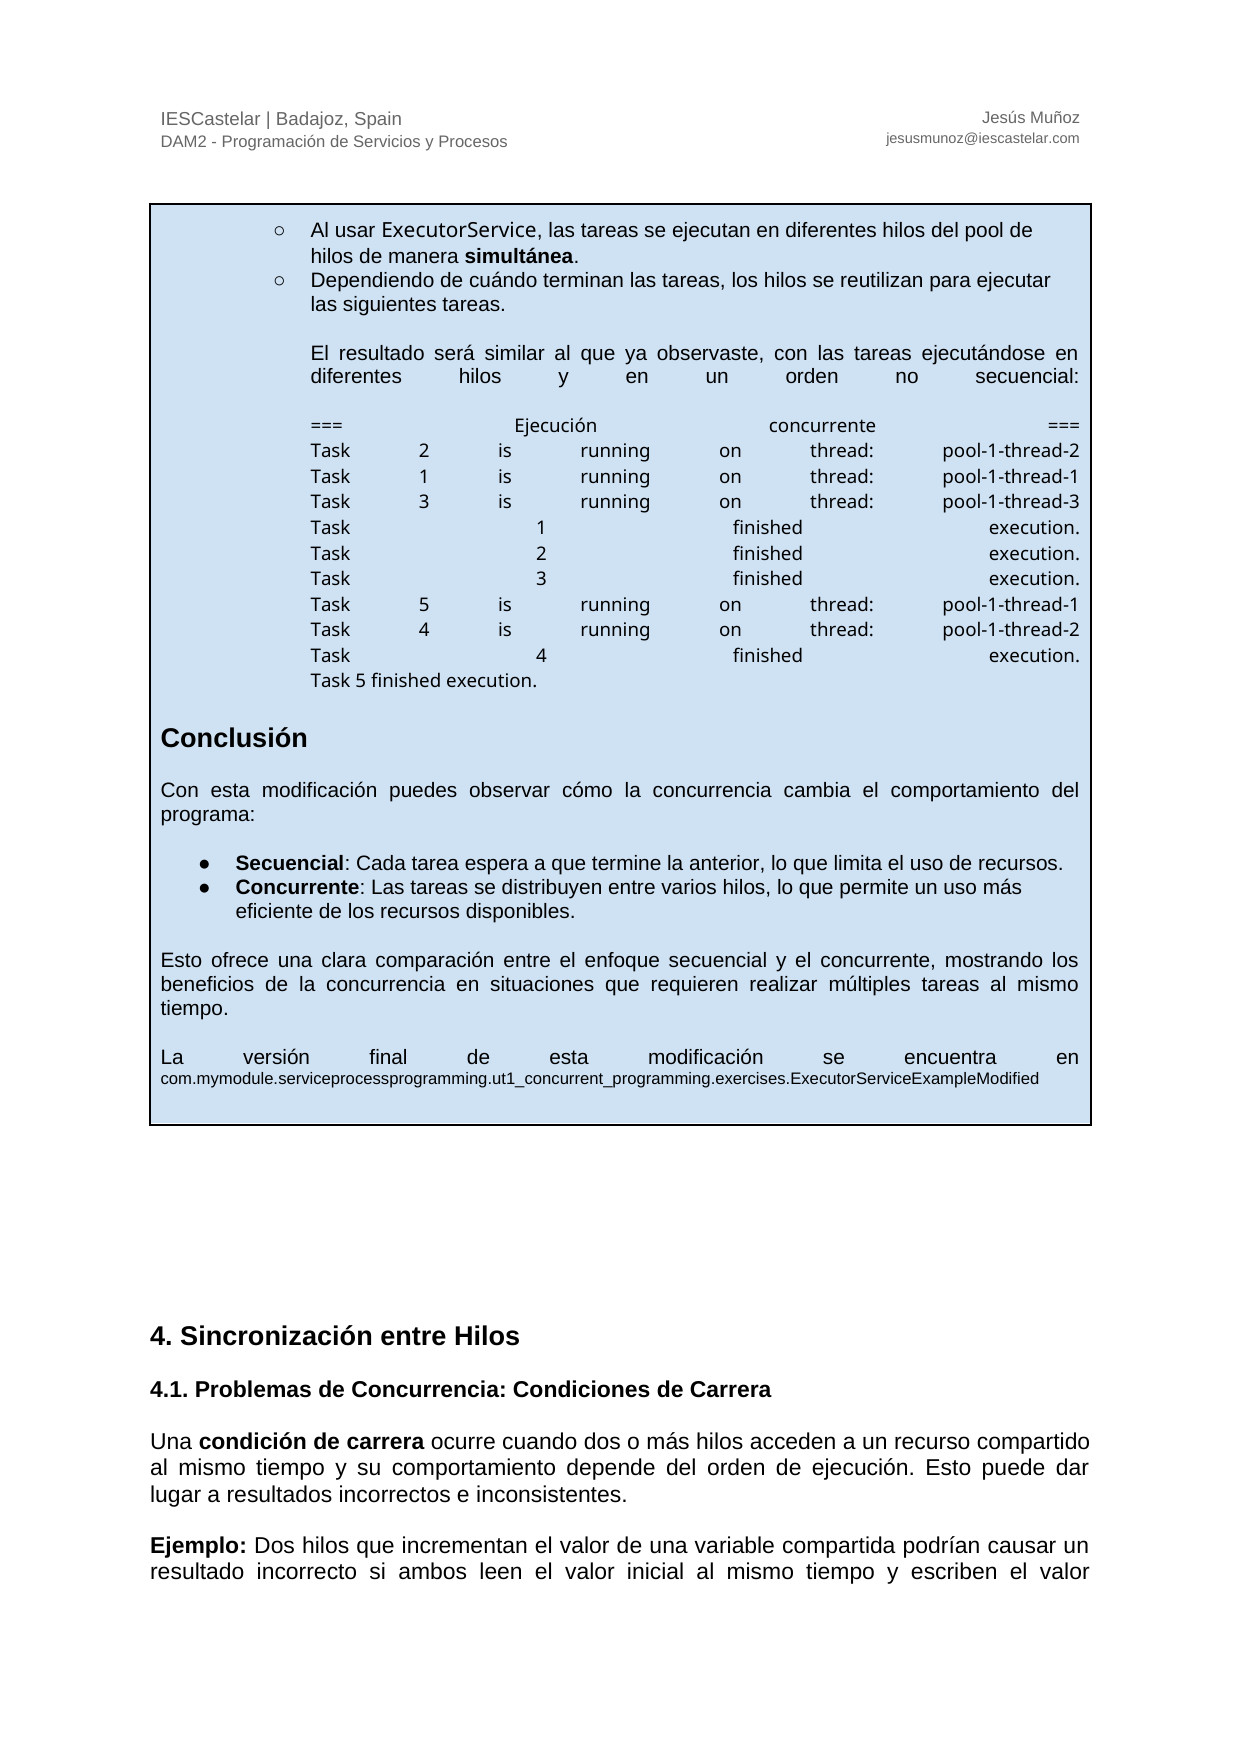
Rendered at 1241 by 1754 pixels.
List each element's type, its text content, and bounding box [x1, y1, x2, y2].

subtitle 4.1. Problemas de Concurrencia: Condiciones de Carrera [150, 1376, 1090, 1403]
text Una condición de carrera ocurre cuando dos o más hilos acceden a un recurso compartido al mismo tiempo y su comportamiento depende del orden de ejecución. Esto puede dar lugar a resultados incorrectos e inconsistentes. [150, 1428, 1090, 1507]
table_cell El comportamiento que observas es debido a la gestión de un pool de hilos por parte de ExecutorService, que asigna las tareas a los hilos disponibles de forma concurrente. Aquí está lo que está sucediendo: Creación del pool de hilos: Al crear el pool de hilos con Executors.newFixedThreadPool(3), tienes un pool con 3 hilos disponibles para ejecutar tareas. Asignación de tareas: El ExecutorService empieza a asignar tareas a los hilos disponibles. En este caso, las tareas Task 1, Task 2 y Task 3 son asignadas inmediatamente a los 3 hilos (pool-1-thread-1, pool-1-thread-2 y pool-1-thread-3, respectivamente). Ejecución y finalización de las tareas: Las primeras tres tareas (Task 1, Task 2 y Task 3) empiezan a ejecutarse en paralelo en sus respectivos hilos. Cuando una tarea termina su ejecución, el hilo que la ejecutó queda disponible para ejecutar otra tarea. Después de que Task 1 y Task 2 terminan, sus hilos (pool-1-thread-1 y pool-1-thread-2) se reutilizan para ejecutar Task 5 y Task 4, respectivamente. El comportamiento que observas, donde las tareas no se ejecutan en un orden secuencial, es una característica clave de la concurrencia: las tareas se distribuyen entre los hilos disponibles y se ejecutan en paralelo cuando hay recursos disponibles. Cambio sugerido Para observar la diferencia entre un enfoque secuencial y uno concurrente, puedes modificar el código para que: Primero ejecute las tareas de forma secuencial (sin usar hilos). Luego las ejecute usando el pool de hilos concurrentes con ExecutorService. Explicación de los cambios Ejecución secuencial: Cada tarea se ejecuta en el hilo principal (main) de Java, de forma uno después de otro. No hay concurrencia, por lo que las tareas no se superponen en el tiempo, y cada tarea debe esperar que la anterior termine antes de comenzar. El resultado esperado será algo como esto: === Ejecución secuencial === Task 1 is running on thread: main Task 1 finished execution. Task 2 is running on thread: main Task 2 finished execution. Task 3 is running on thread: main Task 3 finished execution. Task 4 is running on thread: main Task 4 finished execution. Task 5 is running on thread: main Task 5 finished execution. Ejecución concurrente: Al usar ExecutorService, las tareas se ejecutan en diferentes hilos del pool de hilos de manera simultánea. Dependiendo de cuándo terminan las tareas, los hilos se reutilizan para ejecutar las siguientes tareas. El resultado será similar al que ya observaste, con las tareas ejecutándose en diferentes hilos y en un orden no secuencial: === Ejecución concurrente === Task 2 is running on thread: pool-1-thread-2 Task 1 is running on thread: pool-1-thread-1 Task 3 is running on thread: pool-1-thread-3 Task 1 finished execution. Task 2 finished execution. Task 3 finished execution. Task 5 is running on thread: pool-1-thread-1 Task 4 is running on thread: pool-1-thread-2 Task 4 finished execution. Task 5 finished execution. Conclusión Con esta modificación puedes observar cómo la concurrencia cambia el comportamiento del programa: Secuencial: Cada tarea espera a que termine la anterior, lo que limita el uso de recursos. Concurrente: Las tareas se distribuyen entre varios hilos, lo que permite un uso más eficiente de los recursos disponibles. Esto ofrece una clara comparación entre el enfoque secuencial y el concurrente, mostrando los beneficios de la concurrencia en situaciones que requieren realizar múltiples tareas al mismo tiempo. La versión final de esta modificación se encuentra en com.mymodule.serviceprocessprogramming.ut1_concurrent_programming.exercises.ExecutorServiceExampleModified [151, 205, 1090, 1123]
subtitle 4. Sincronización entre Hilos [150, 1320, 1090, 1351]
text Ejemplo: Dos hilos que incrementan el valor de una variable compartida podrían causar un resultado incorrecto si ambos leen el valor inicial al mismo tiempo y escriben el valor [150, 1532, 1090, 1584]
